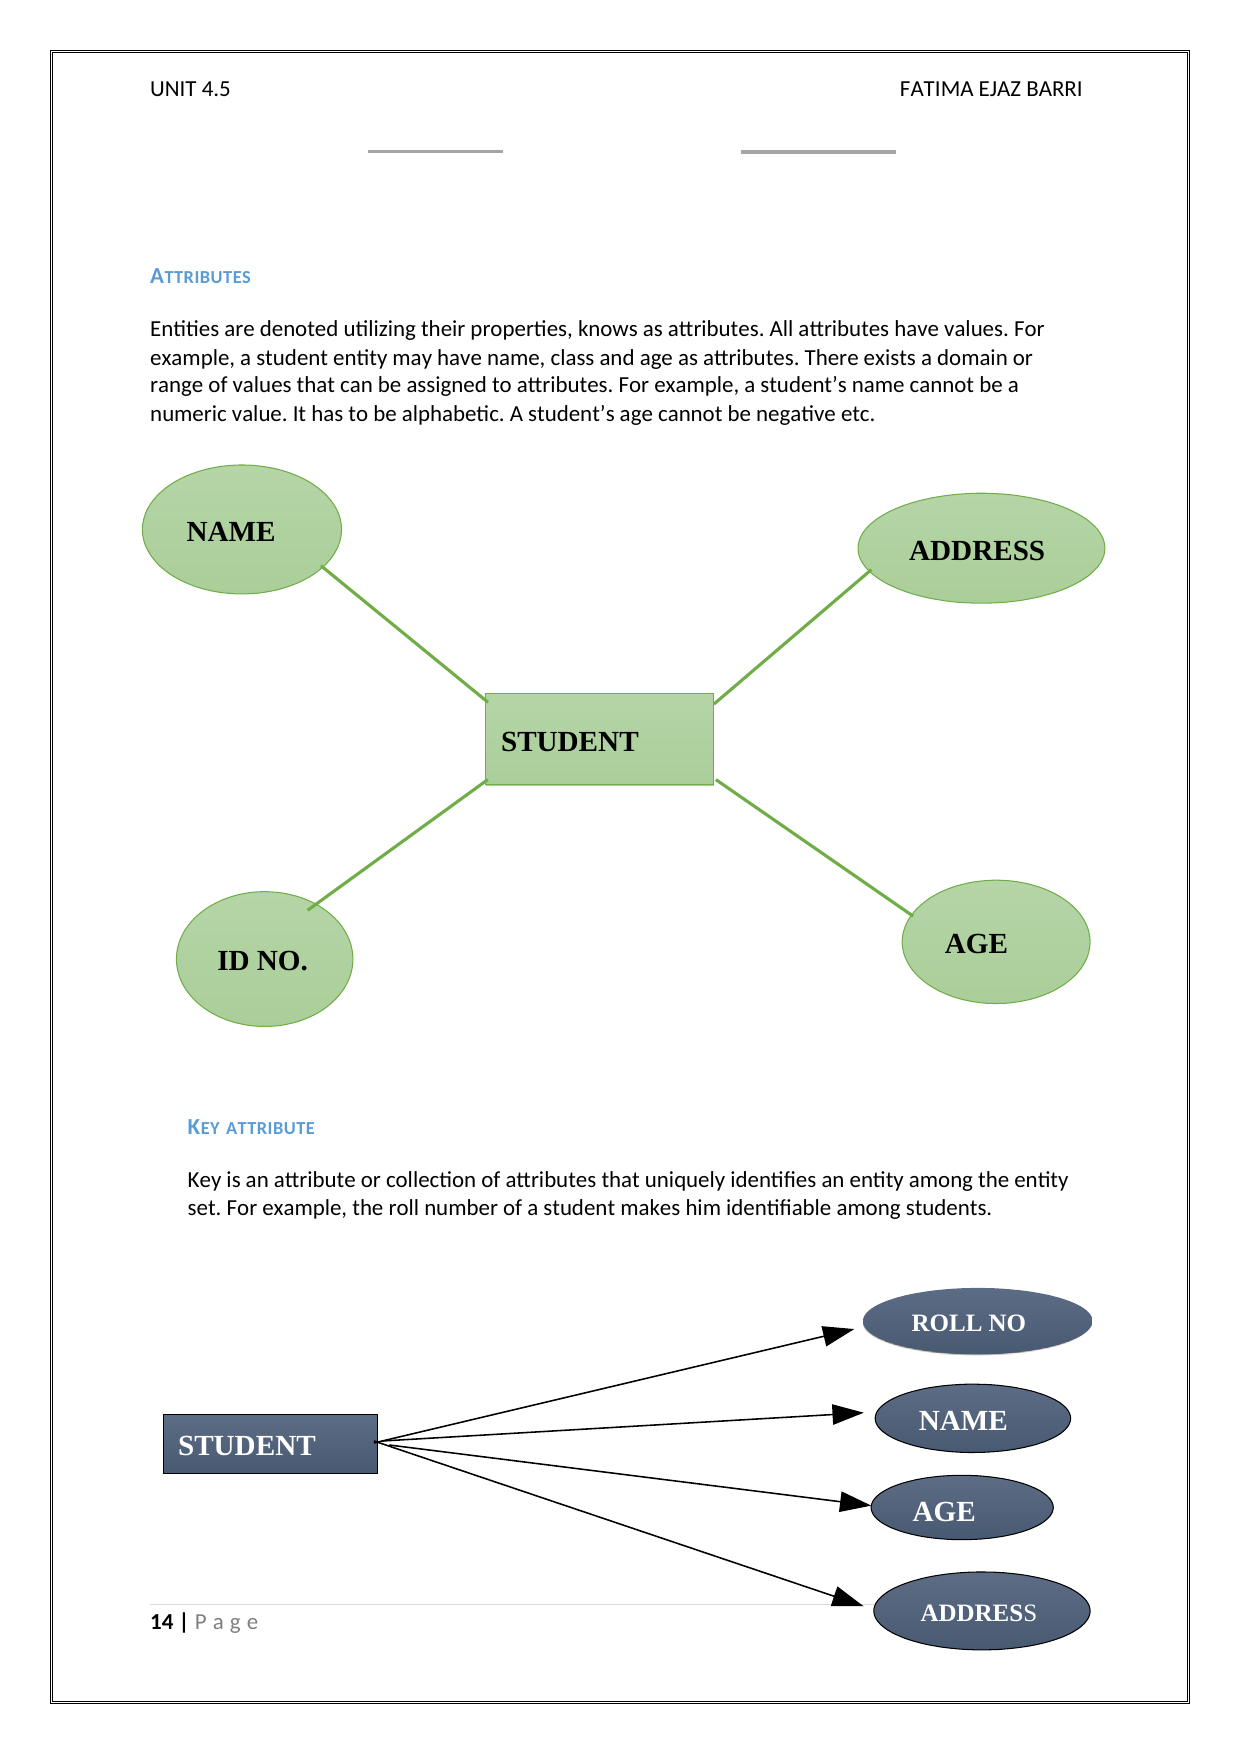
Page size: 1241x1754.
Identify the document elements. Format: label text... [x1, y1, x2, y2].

text Attributes [150, 262, 1090, 289]
text Entities are denoted utilizing their properties, knows as attributes. All attributes have values. For example, a student entity may have name, class and age as attributes. There exists a domain or range of values that can be assigned to attributes. For example, a student’s name cannot be a numeric value. It has to be alphabetic. A student’s age cannot be negative etc. [150, 314, 1090, 427]
text Key attribute [187, 1112, 1090, 1141]
text Key is an attribute or collection of attributes that uniquely identifies an entity among the entity set. For example, the roll number of a student makes him identifiable among students. [187, 1166, 1090, 1222]
